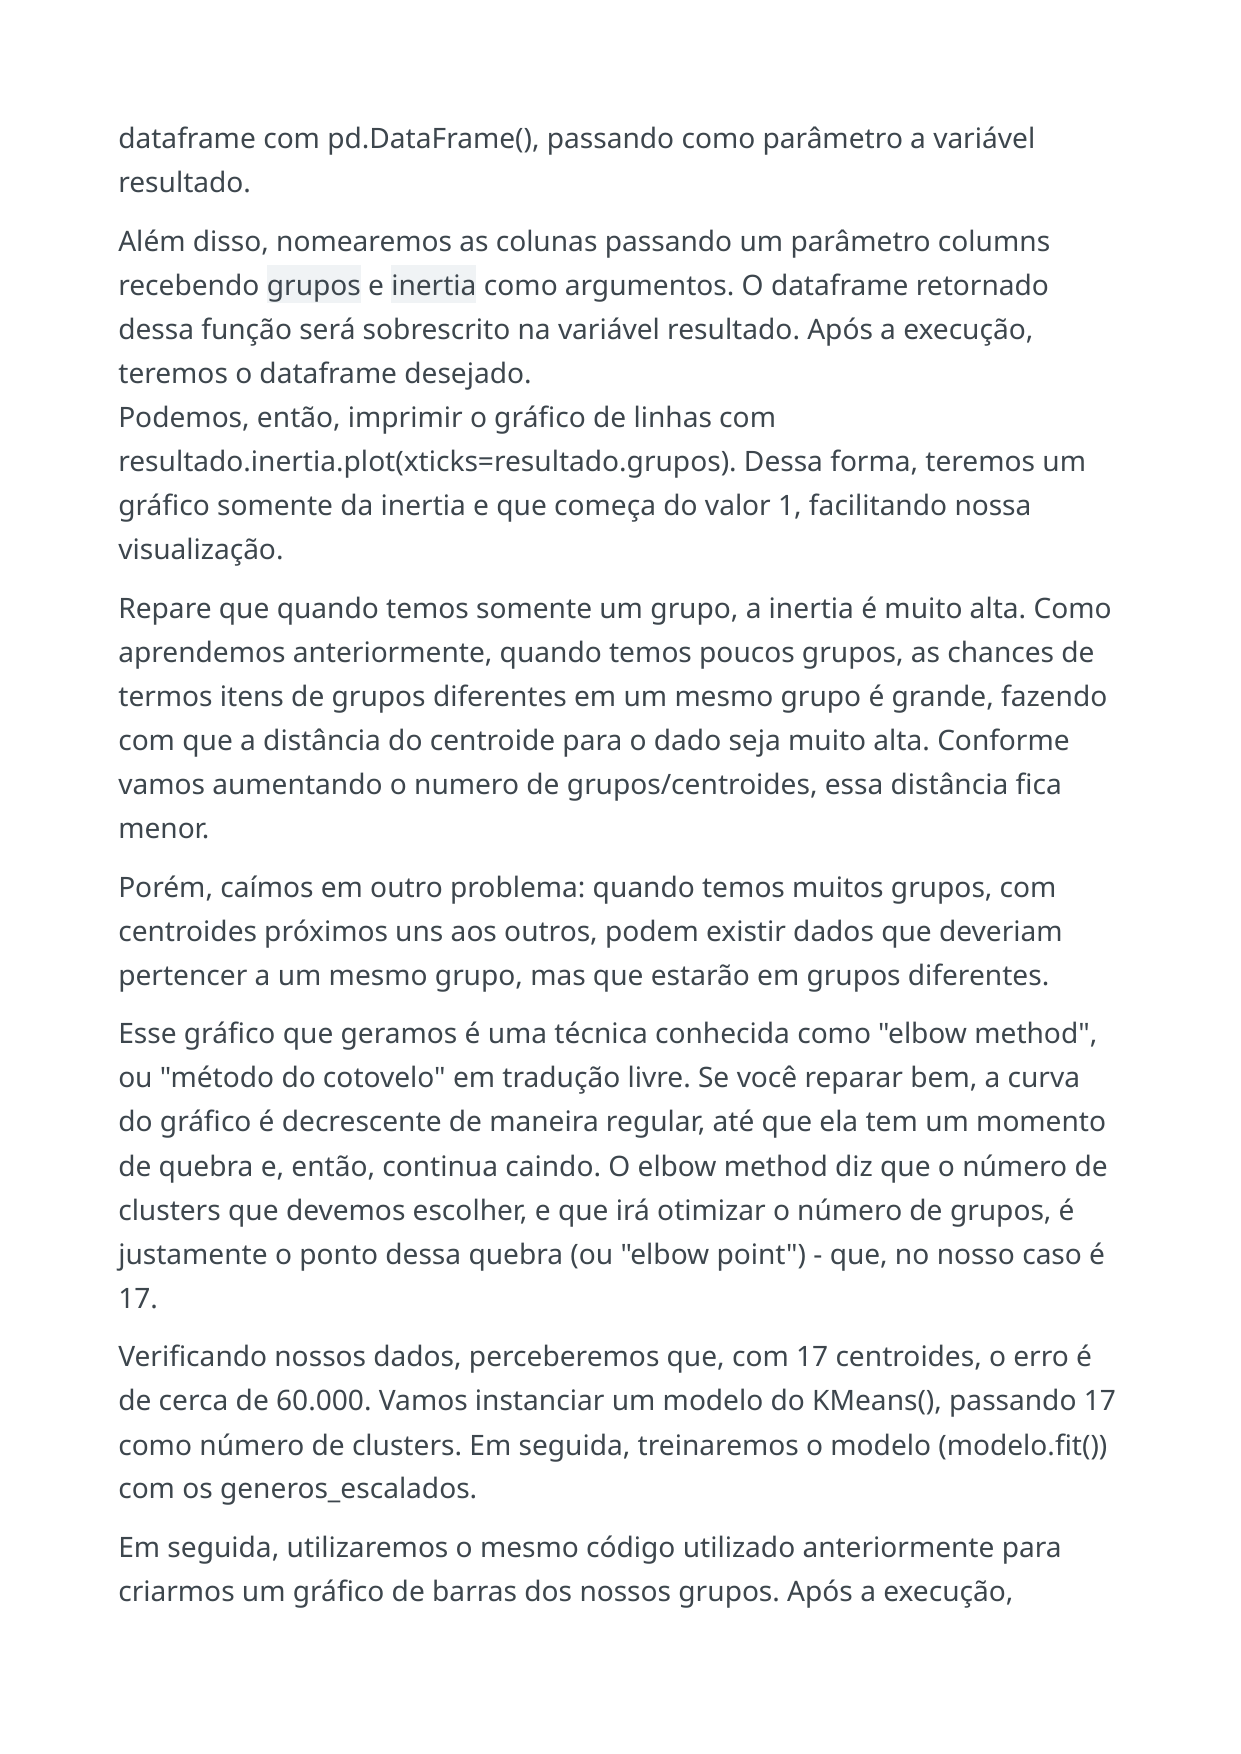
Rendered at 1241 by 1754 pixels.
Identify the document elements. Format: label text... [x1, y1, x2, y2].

text Esse gráfico que geramos é uma técnica conhecida como "elbow method", ou "método do cotovelo" em tradução livre. Se você reparar bem, a curva do gráfico é decrescente de maneira regular, até que ela tem um momento de quebra e, então, continua caindo. O elbow method diz que o número de clusters que devemos escolher, e que irá otimizar o número de grupos, é justamente o ponto dessa quebra (ou "elbow point") - que, no nosso caso é 17. [118, 1014, 1122, 1316]
text Repare que quando temos somente um grupo, a inertia é muito alta. Como aprendemos anteriormente, quando temos poucos grupos, as chances de termos itens de grupos diferentes em um mesmo grupo é grande, fazendo com que a distância do centroide para o dado seja muito alta. Conforme vamos aumentando o numero de grupos/centroides, essa distância fica menor. [118, 588, 1122, 847]
text Verificando nossos dados, perceberemos que, com 17 centroides, o erro é de cerca de 60.000. Vamos instanciar um modelo do KMeans(), passando 17 como número de clusters. Em seguida, treinaremos o modelo (modelo.fit()) com os generos_escalados. [118, 1337, 1122, 1507]
text Podemos, então, imprimir o gráfico de linhas com resultado.inertia.plot(xticks=resultado.grupos). Dessa forma, teremos um gráfico somente da inertia e que começa do valor 1, facilitando nossa visualização. [118, 397, 1122, 568]
text Em seguida, utilizaremos o mesmo código utilizado anteriormente para criarmos um gráfico de barras dos nossos grupos. Após a execução, [118, 1527, 1122, 1610]
text dataframe com pd.DataFrame(), passando como parâmetro a variável resultado. [118, 118, 1122, 201]
text Além disso, nomearemos as colunas passando um parâmetro columns recebendo grupos e inertia como argumentos. O dataframe retornado dessa função será sobrescrito na variável resultado. Após a execução, teremos o dataframe desejado. [118, 221, 1122, 391]
text Porém, caímos em outro problema: quando temos muitos grupos, com centroides próximos uns aos outros, podem existir dados que deveriam pertencer a um mesmo grupo, mas que estarão em grupos diferentes. [118, 867, 1122, 993]
